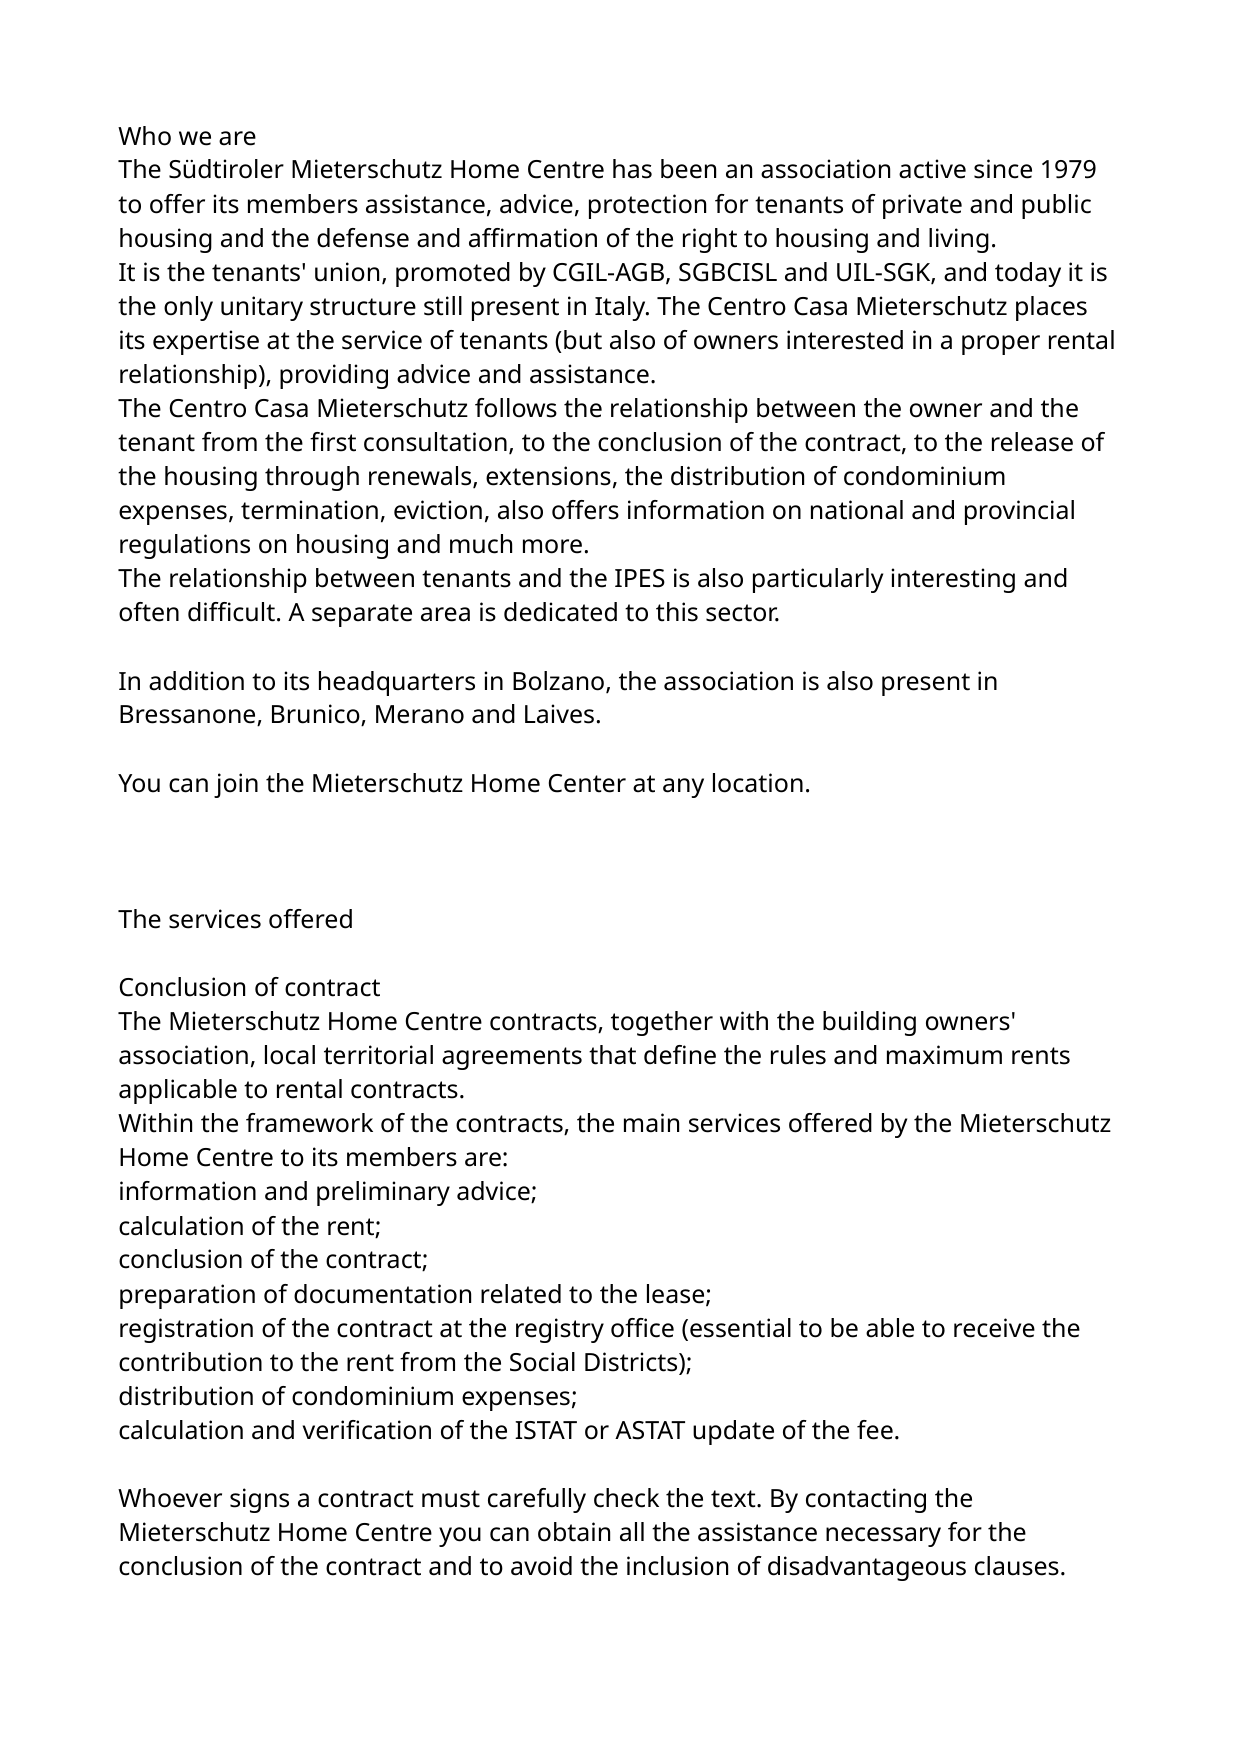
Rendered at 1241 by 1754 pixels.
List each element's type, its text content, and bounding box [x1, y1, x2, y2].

text calculation of the rent; [118, 1208, 1122, 1242]
text registration of the contract at the registry office (essential to be able to receive the contribution to the rent from the Social Districts); [118, 1310, 1122, 1378]
text information and preliminary advice; [118, 1174, 1122, 1208]
text The Südtiroler Mieterschutz Home Centre has been an association active since 1979 to offer its members assistance, advice, protection for tenants of private and public housing and the defense and affirmation of the right to housing and living. [118, 152, 1122, 254]
text conclusion of the contract; [118, 1242, 1122, 1276]
text calculation and verification of the ISTAT or ASTAT update of the fee. [118, 1412, 1122, 1447]
text distribution of condominium expenses; [118, 1378, 1122, 1412]
text It is the tenants' union, promoted by CGIL-AGB, SGBCISL and UIL-SGK, and today it is the only unitary structure still present in Italy. The Centro Casa Mieterschutz places its expertise at the service of tenants (but also of owners interested in a proper rental relationship), providing advice and assistance. [118, 254, 1122, 391]
text The relationship between tenants and the IPES is also particularly interesting and often difficult. A separate area is dedicated to this sector. [118, 561, 1122, 629]
text preparation of documentation related to the lease; [118, 1276, 1122, 1310]
text Who we are [118, 118, 1122, 152]
text You can join the Mieterschutz Home Center at any location. [118, 765, 1122, 799]
text Whoever signs a contract must carefully check the text. By contacting the Mieterschutz Home Centre you can obtain all the assistance necessary for the conclusion of the contract and to avoid the inclusion of disadvantageous clauses. [118, 1481, 1122, 1583]
text The services offered [118, 902, 1122, 936]
text The Centro Casa Mieterschutz follows the relationship between the owner and the tenant from the first consultation, to the conclusion of the contract, to the release of the housing through renewals, extensions, the distribution of condominium expenses, termination, eviction, also offers information on national and provincial regulations on housing and much more. [118, 391, 1122, 561]
text Within the framework of the contracts, the main services offered by the Mieterschutz Home Centre to its members are: [118, 1106, 1122, 1174]
text The Mieterschutz Home Centre contracts, together with the building owners' association, local territorial agreements that define the rules and maximum rents applicable to rental contracts. [118, 1004, 1122, 1106]
text In addition to its headquarters in Bolzano, the association is also present in Bressanone, Brunico, Merano and Laives. [118, 663, 1122, 731]
text Conclusion of contract [118, 970, 1122, 1004]
